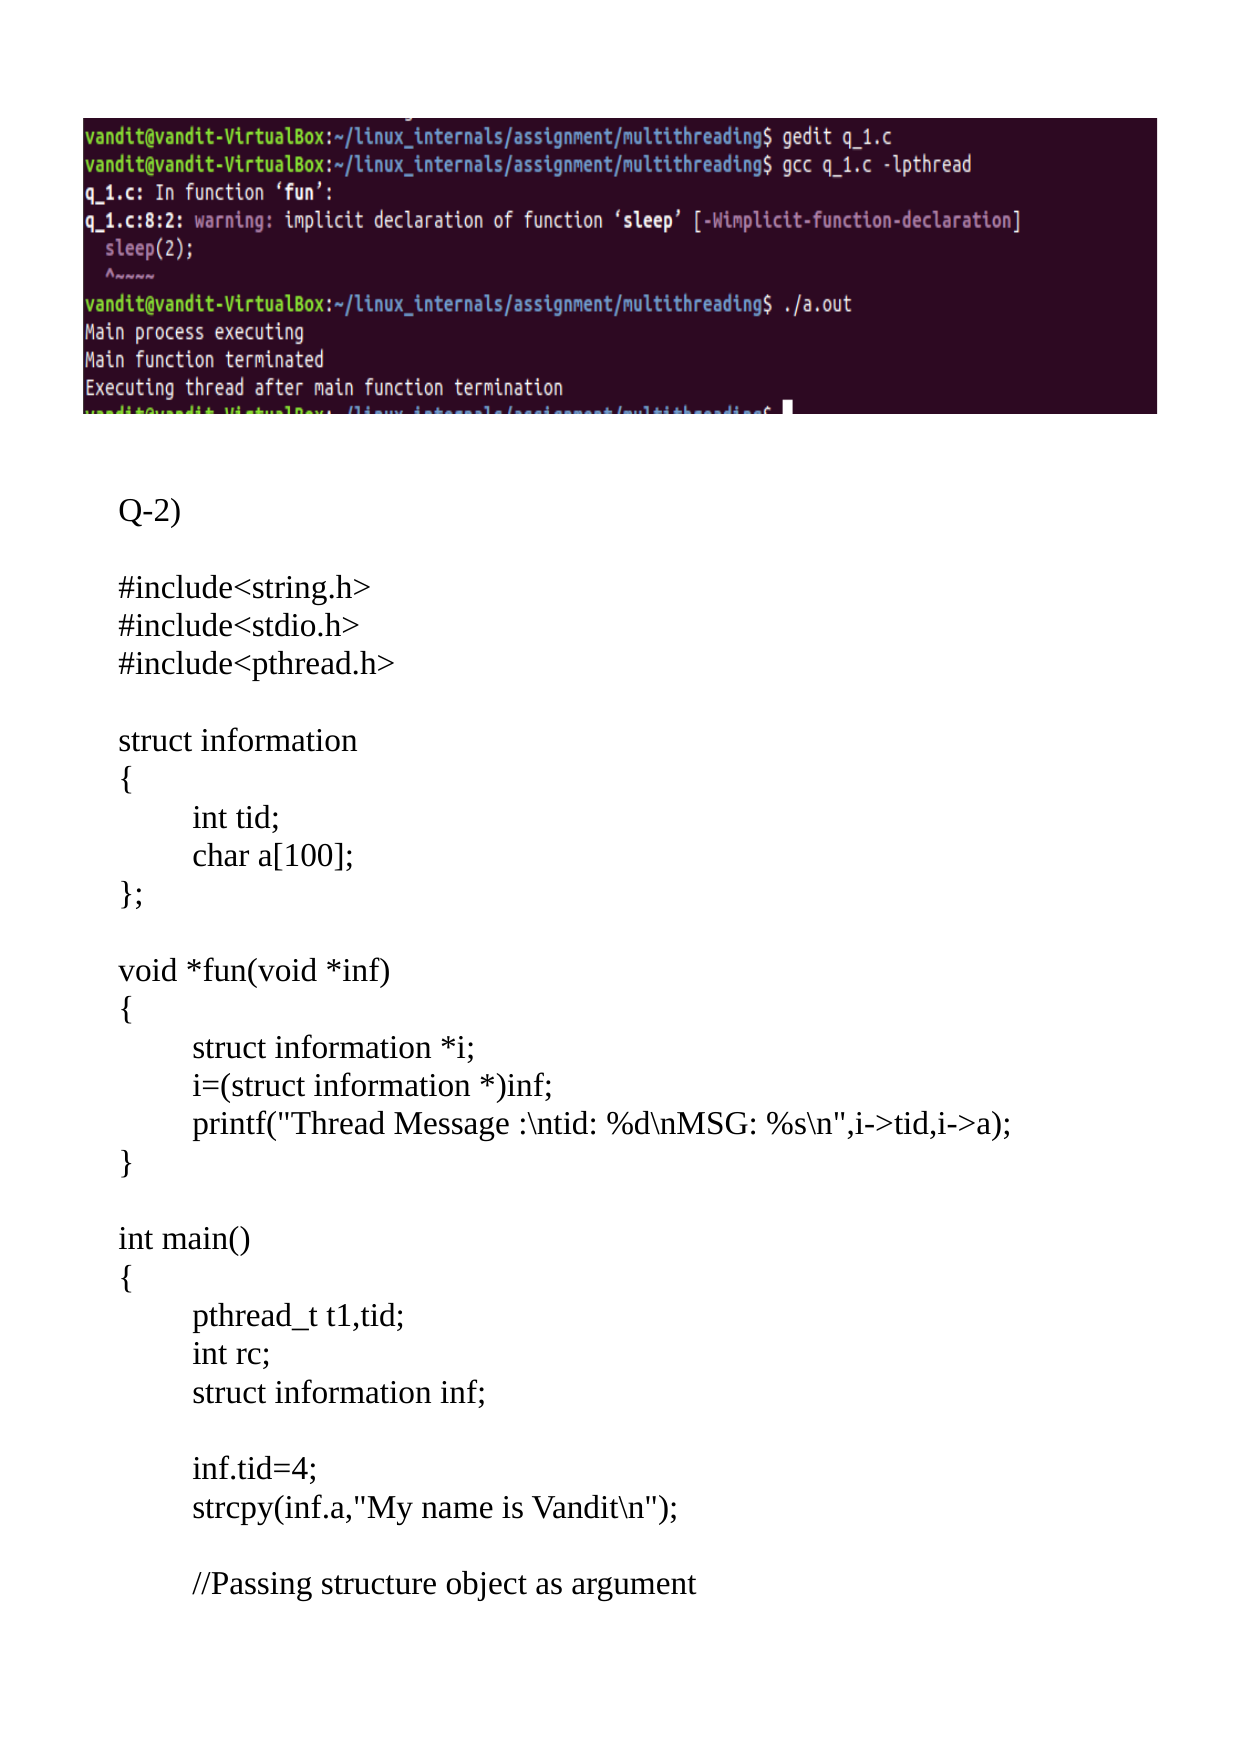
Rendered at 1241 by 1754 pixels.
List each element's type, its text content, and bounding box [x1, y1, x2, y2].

text Q-2) [118, 490, 1122, 528]
text struct information inf; [118, 1372, 1122, 1410]
text #include<pthread.h> [118, 643, 1122, 682]
text struct information *i; [118, 1027, 1122, 1065]
text } [118, 1142, 1122, 1180]
text i=(struct information *)inf; [118, 1065, 1122, 1103]
text inf.tid=4; [118, 1448, 1122, 1487]
text int main() [118, 1218, 1122, 1257]
text pthread_t t1,tid; [118, 1295, 1122, 1333]
text int tid; [118, 797, 1122, 835]
text { [118, 1257, 1122, 1295]
text printf("Thread Message :\ntid: %d\nMSG: %s\n",i->tid,i->a); [118, 1103, 1122, 1142]
text void *fun(void *inf) [118, 950, 1122, 988]
text #include<string.h> [118, 567, 1122, 605]
text { [118, 758, 1122, 797]
text char a[100]; [118, 835, 1122, 873]
text strcpy(inf.a,"My name is Vandit\n"); [118, 1487, 1122, 1525]
text int rc; [118, 1333, 1122, 1372]
text }; [118, 873, 1122, 912]
text //Passing structure object as argument [118, 1563, 1122, 1602]
text { [118, 988, 1122, 1027]
picture [83, 118, 1158, 414]
text #include<stdio.h> [118, 605, 1122, 643]
text struct information [118, 720, 1122, 758]
